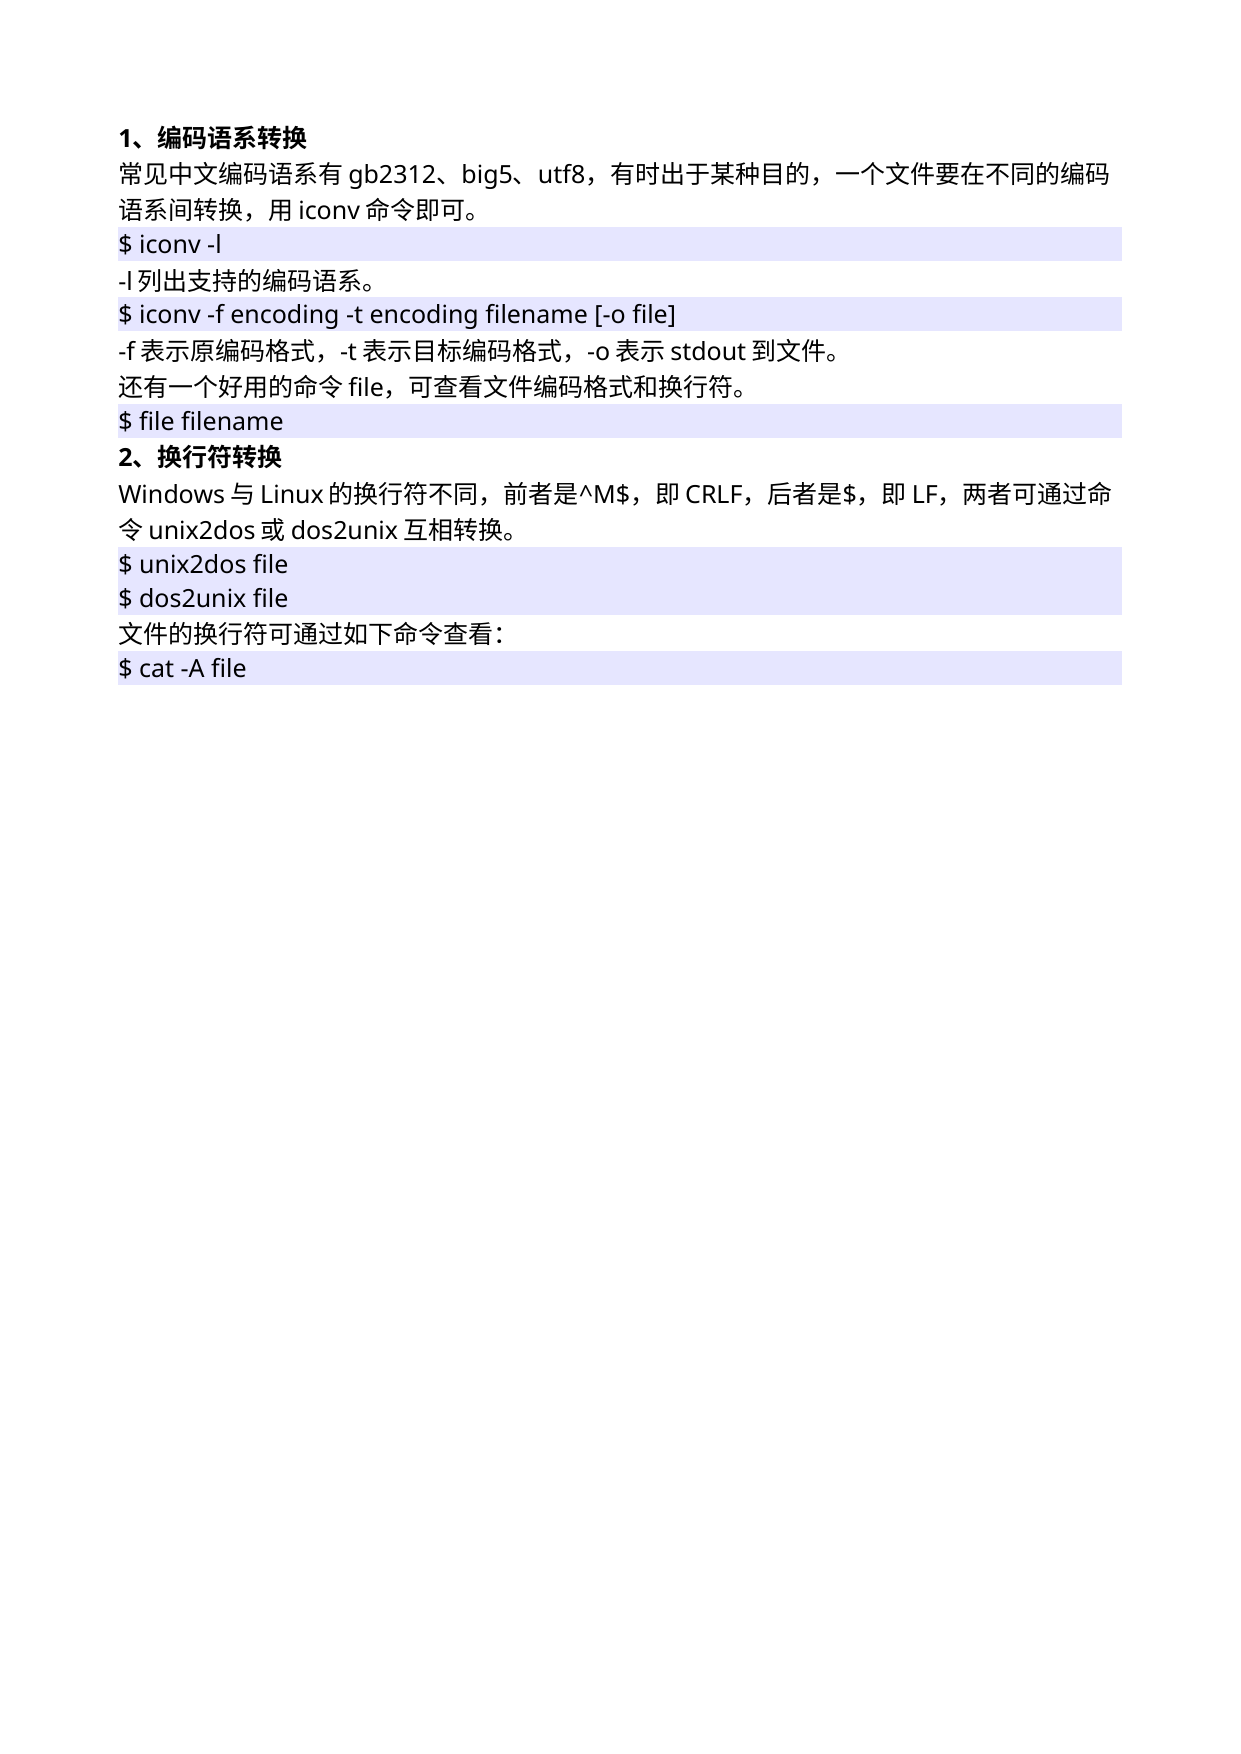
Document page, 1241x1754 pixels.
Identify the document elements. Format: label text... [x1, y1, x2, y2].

text $ iconv -f encoding -t encoding filename [-o file] [118, 297, 1122, 331]
text 还有一个好用的命令file，可查看文件编码格式和换行符。 [118, 367, 1122, 404]
text $ file filename [118, 404, 1122, 438]
text $ cat -A file [118, 651, 1122, 685]
text $ unix2dos file [118, 547, 1122, 581]
text -l列出支持的编码语系。 [118, 261, 1122, 297]
text 1、编码语系转换 [118, 118, 1122, 154]
text $ iconv -l [118, 227, 1122, 261]
text $ dos2unix file [118, 581, 1122, 615]
text 2、换行符转换 [118, 438, 1122, 474]
text 文件的换行符可通过如下命令查看： [118, 615, 1122, 651]
text Windows与Linux的换行符不同，前者是^M$，即CRLF，后者是$，即LF，两者可通过命令unix2dos或dos2unix互相转换。 [118, 474, 1122, 547]
text 常见中文编码语系有gb2312、big5、utf8，有时出于某种目的，一个文件要在不同的编码语系间转换，用iconv命令即可。 [118, 154, 1122, 227]
text -f表示原编码格式，-t表示目标编码格式，-o表示stdout到文件。 [118, 331, 1122, 367]
